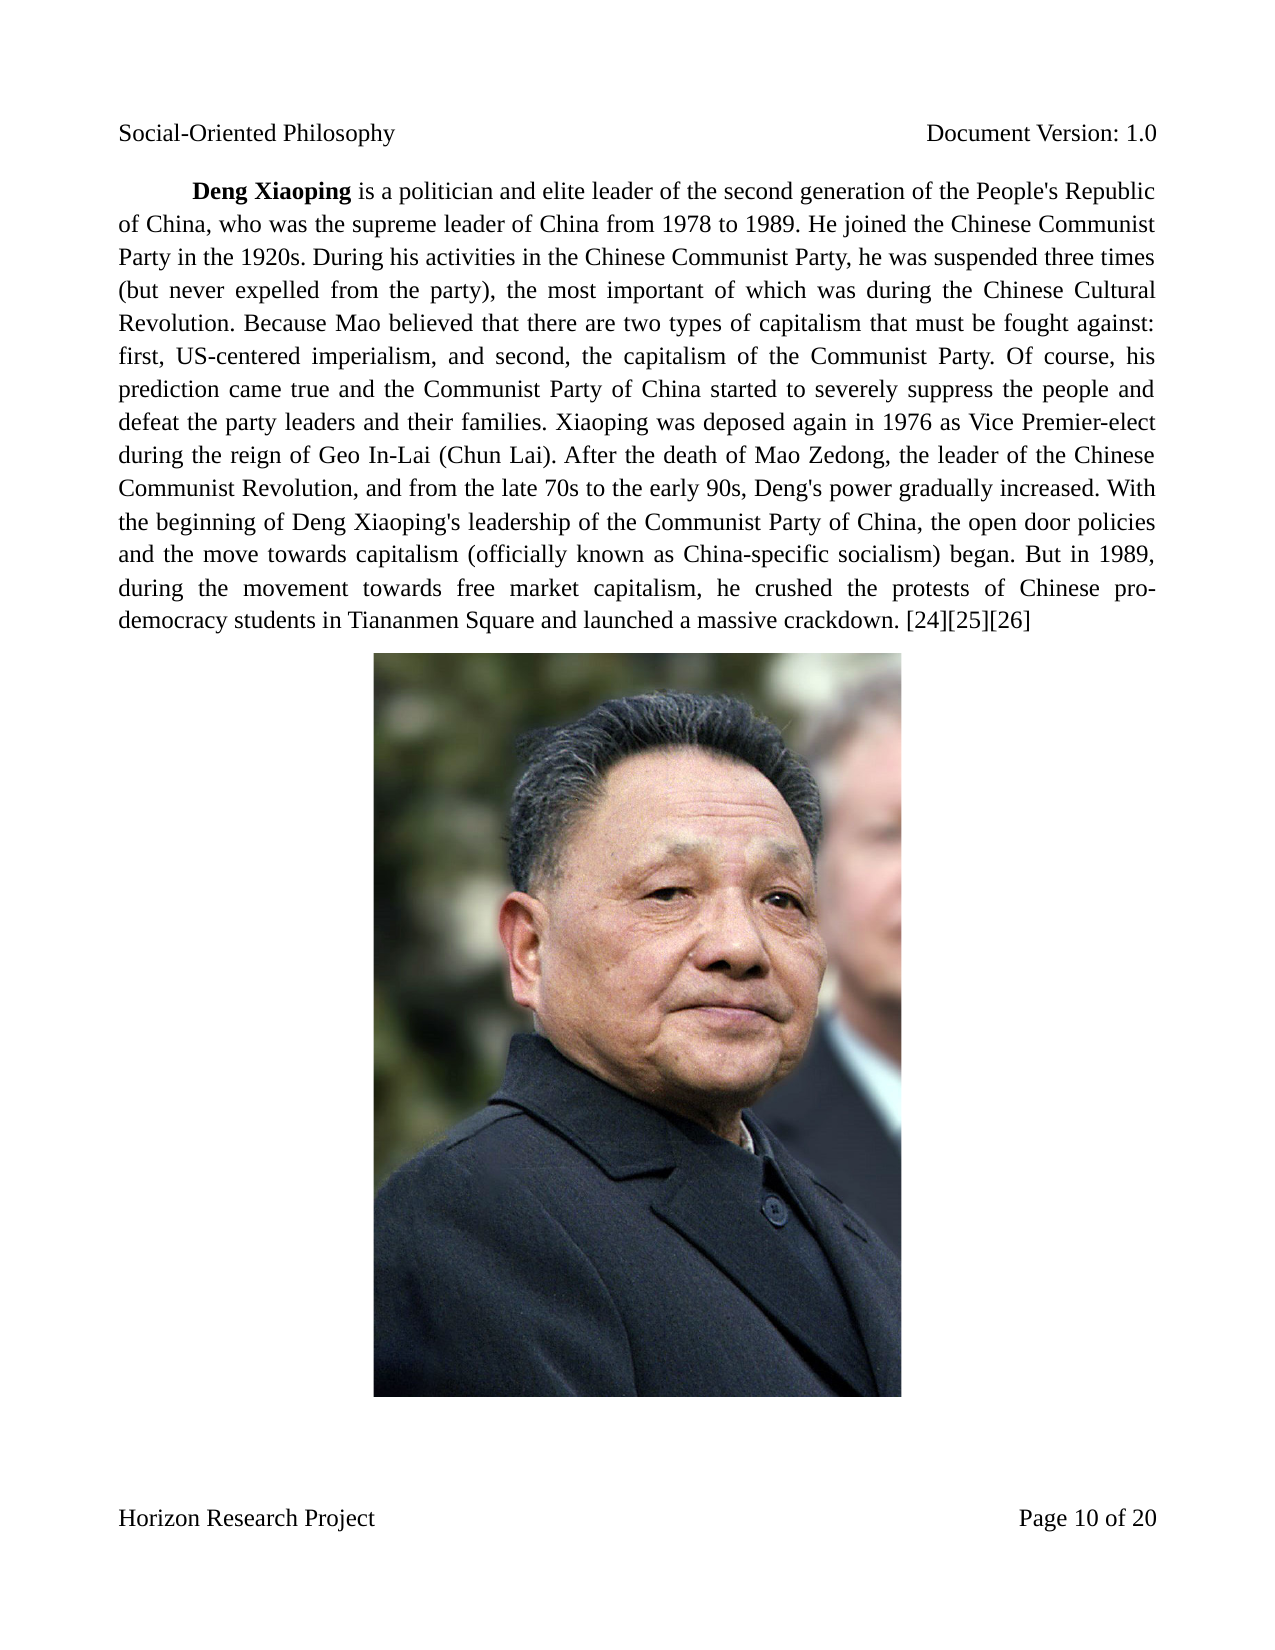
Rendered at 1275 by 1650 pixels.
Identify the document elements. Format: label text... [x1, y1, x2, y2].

text Deng Xiaoping is a politician and elite leader of the second generation of the People's Republic of China, who was the supreme leader of China from 1978 to 1989. He joined the Chinese Communist Party in the 1920s. During his activities in the Chinese Communist Party, he was suspended three times (but never expelled from the party), the most important of which was during the Chinese Cultural Revolution. Because Mao believed that there are two types of capitalism that must be fought against: first, US-centered imperialism, and second, the capitalism of the Communist Party. Of course, his prediction came true and the Communist Party of China started to severely suppress the people and defeat the party leaders and their families. Xiaoping was deposed again in 1976 as Vice Premier-elect during the reign of Geo In-Lai (Chun Lai). After the death of Mao Zedong, the leader of the Chinese Communist Revolution, and from the late 70s to the early 90s, Deng's power gradually increased. With the beginning of Deng Xiaoping's leadership of the Communist Party of China, the open door policies and the move towards capitalism (officially known as China-specific socialism) began. But in 1989, during the movement towards free market capitalism, he crushed the protests of Chinese pro-democracy students in Tiananmen Square and launched a massive crackdown. [24][25][26] [118, 176, 1157, 634]
picture [373, 653, 902, 1397]
